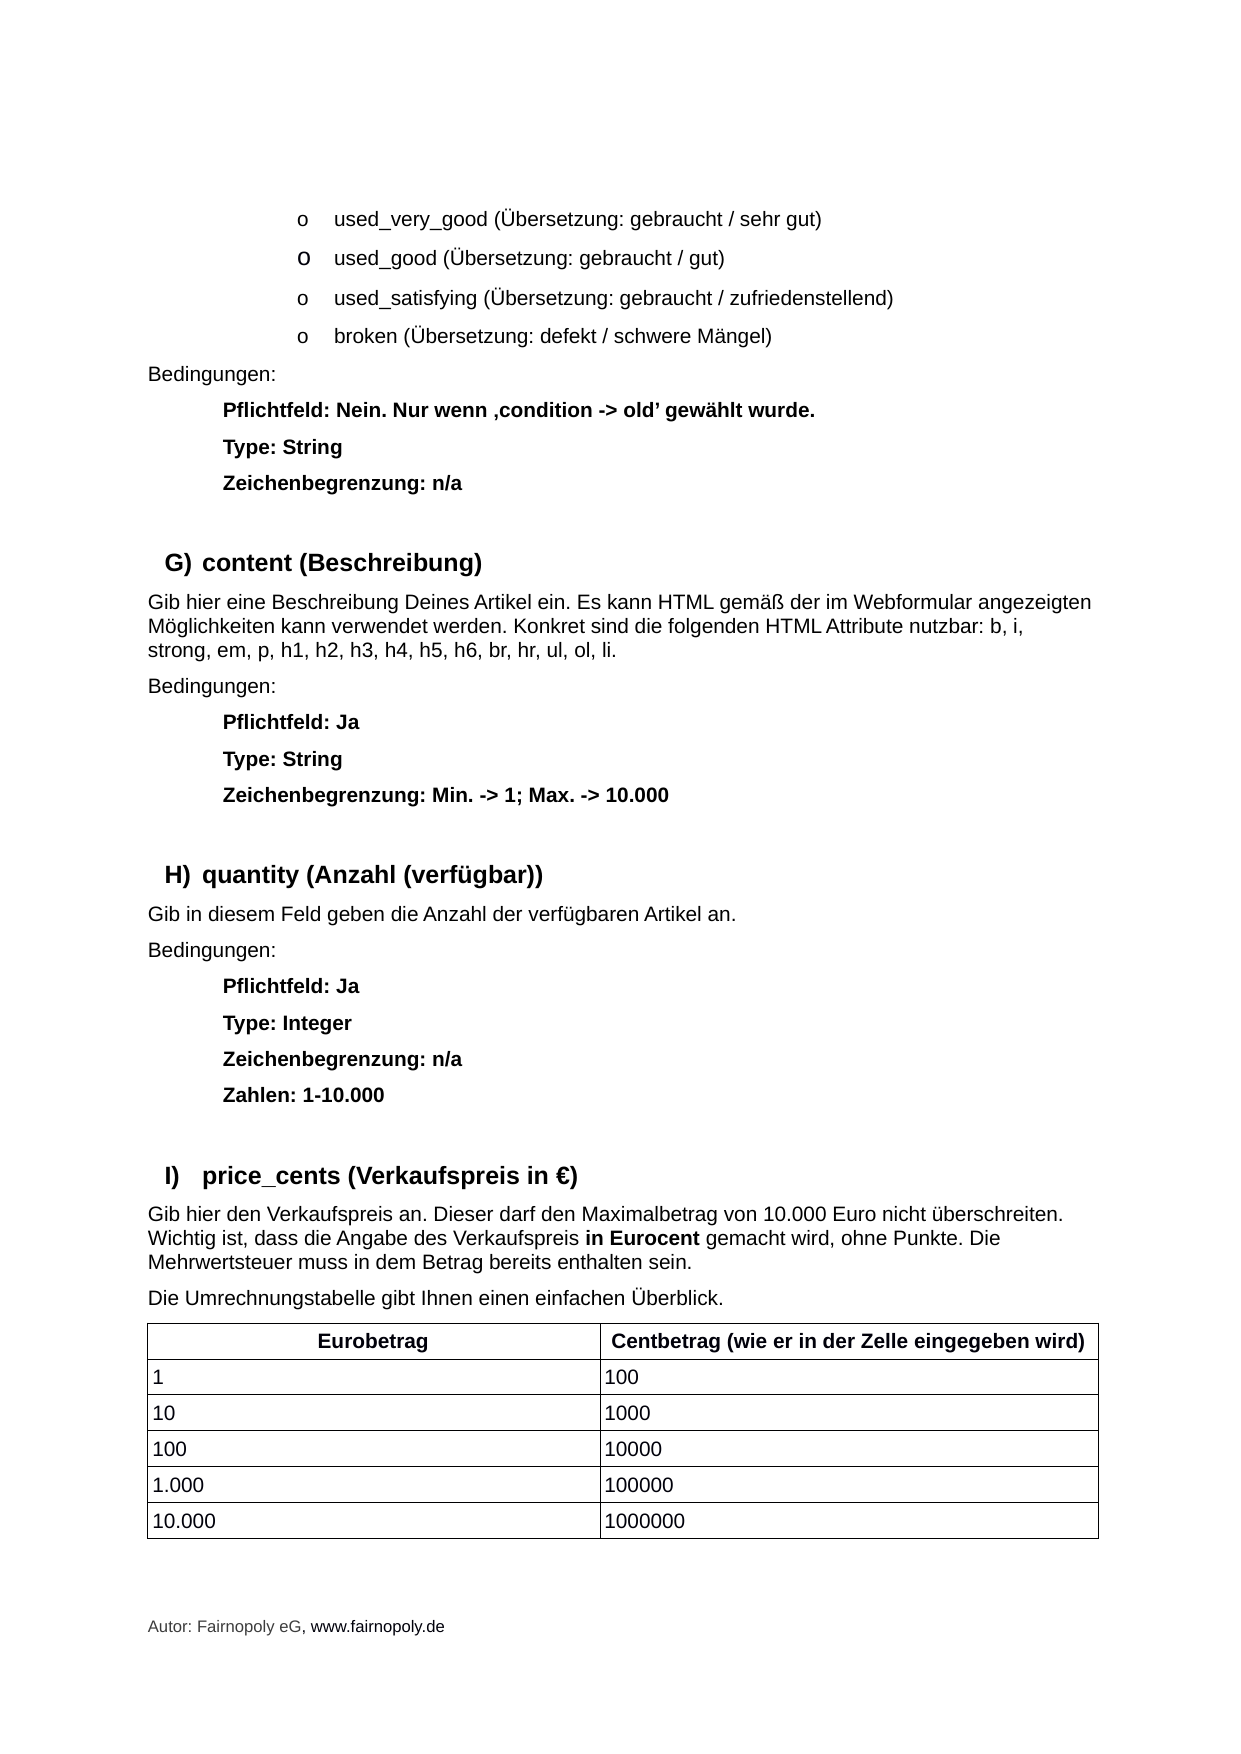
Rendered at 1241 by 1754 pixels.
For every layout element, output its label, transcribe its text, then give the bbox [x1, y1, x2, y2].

list quantity (Anzahl (verfügbar)) [164, 860, 1093, 889]
table_header Eurobetrag [148, 1324, 600, 1358]
table_cell 10000 [601, 1431, 1098, 1466]
table_cell 10.000 [148, 1503, 600, 1538]
list Bedingungen: [148, 674, 1093, 698]
list Zahlen: 1-10.000 [223, 1083, 1093, 1107]
list Zeichenbegrenzung: n/a [223, 471, 1093, 495]
list Die Umrechnungstabelle gibt Ihnen einen einfachen Überblick. [148, 1286, 1093, 1310]
table_cell 100000 [601, 1467, 1098, 1502]
list used_satisfying (Übersetzung: gebraucht / zufriedenstellend) [296, 285, 1093, 311]
table_cell 100 [601, 1360, 1098, 1394]
list content (Beschreibung) [164, 548, 1093, 577]
table_cell 100 [148, 1431, 600, 1466]
list Type: String [223, 746, 1093, 770]
list used_very_good (Übersetzung: gebraucht / sehr gut) [296, 206, 1093, 232]
table_cell 1000000 [601, 1503, 1098, 1538]
list used_good (Übersetzung: gebraucht / gut) [296, 244, 1093, 273]
list Type: String [223, 434, 1093, 458]
list price_cents (Verkaufspreis in €) [164, 1161, 1093, 1189]
list Pflichtfeld: Ja [223, 710, 1093, 734]
list Type: Integer [223, 1011, 1093, 1034]
table_cell 1.000 [148, 1467, 600, 1502]
list Bedingungen: [148, 362, 1093, 386]
table_cell 1 [148, 1360, 600, 1394]
table_cell 10 [148, 1395, 600, 1430]
table_header Centbetrag (wie er in der Zelle eingegeben wird) [601, 1324, 1098, 1358]
list Pflichtfeld: Nein. Nur wenn ‚condition -> old’ gewählt wurde. [223, 398, 1093, 422]
table_cell 1000 [601, 1395, 1098, 1430]
list Gib hier den Verkaufspreis an. Dieser darf den Maximalbetrag von 10.000 Euro nicht überschreiten. Wichtig ist, dass die Angabe des Verkaufspreis in Eurocent gemacht wird, ohne Punkte. Die Mehrwertsteuer muss in dem Betrag bereits enthalten sein. [148, 1202, 1093, 1274]
list Zeichenbegrenzung: n/a [223, 1047, 1093, 1071]
list Bedingungen: [148, 938, 1093, 962]
list Gib hier eine Beschreibung Deines Artikel ein. Es kann HTML gemäß der im Webformular angezeigten Möglichkeiten kann verwendet werden. Konkret sind die folgenden HTML Attribute nutzbar: b, i, strong, em, p, h1, h2, h3, h4, h5, h6, br, hr, ul, ol, li. [148, 589, 1093, 661]
list Pflichtfeld: Ja [223, 974, 1093, 998]
list Gib in diesem Feld geben die Anzahl der verfügbaren Artikel an. [148, 901, 1093, 925]
list broken (Übersetzung: defekt / schwere Mängel) [296, 323, 1093, 349]
list Zeichenbegrenzung: Min. -> 1; Max. -> 10.000 [223, 783, 1093, 807]
